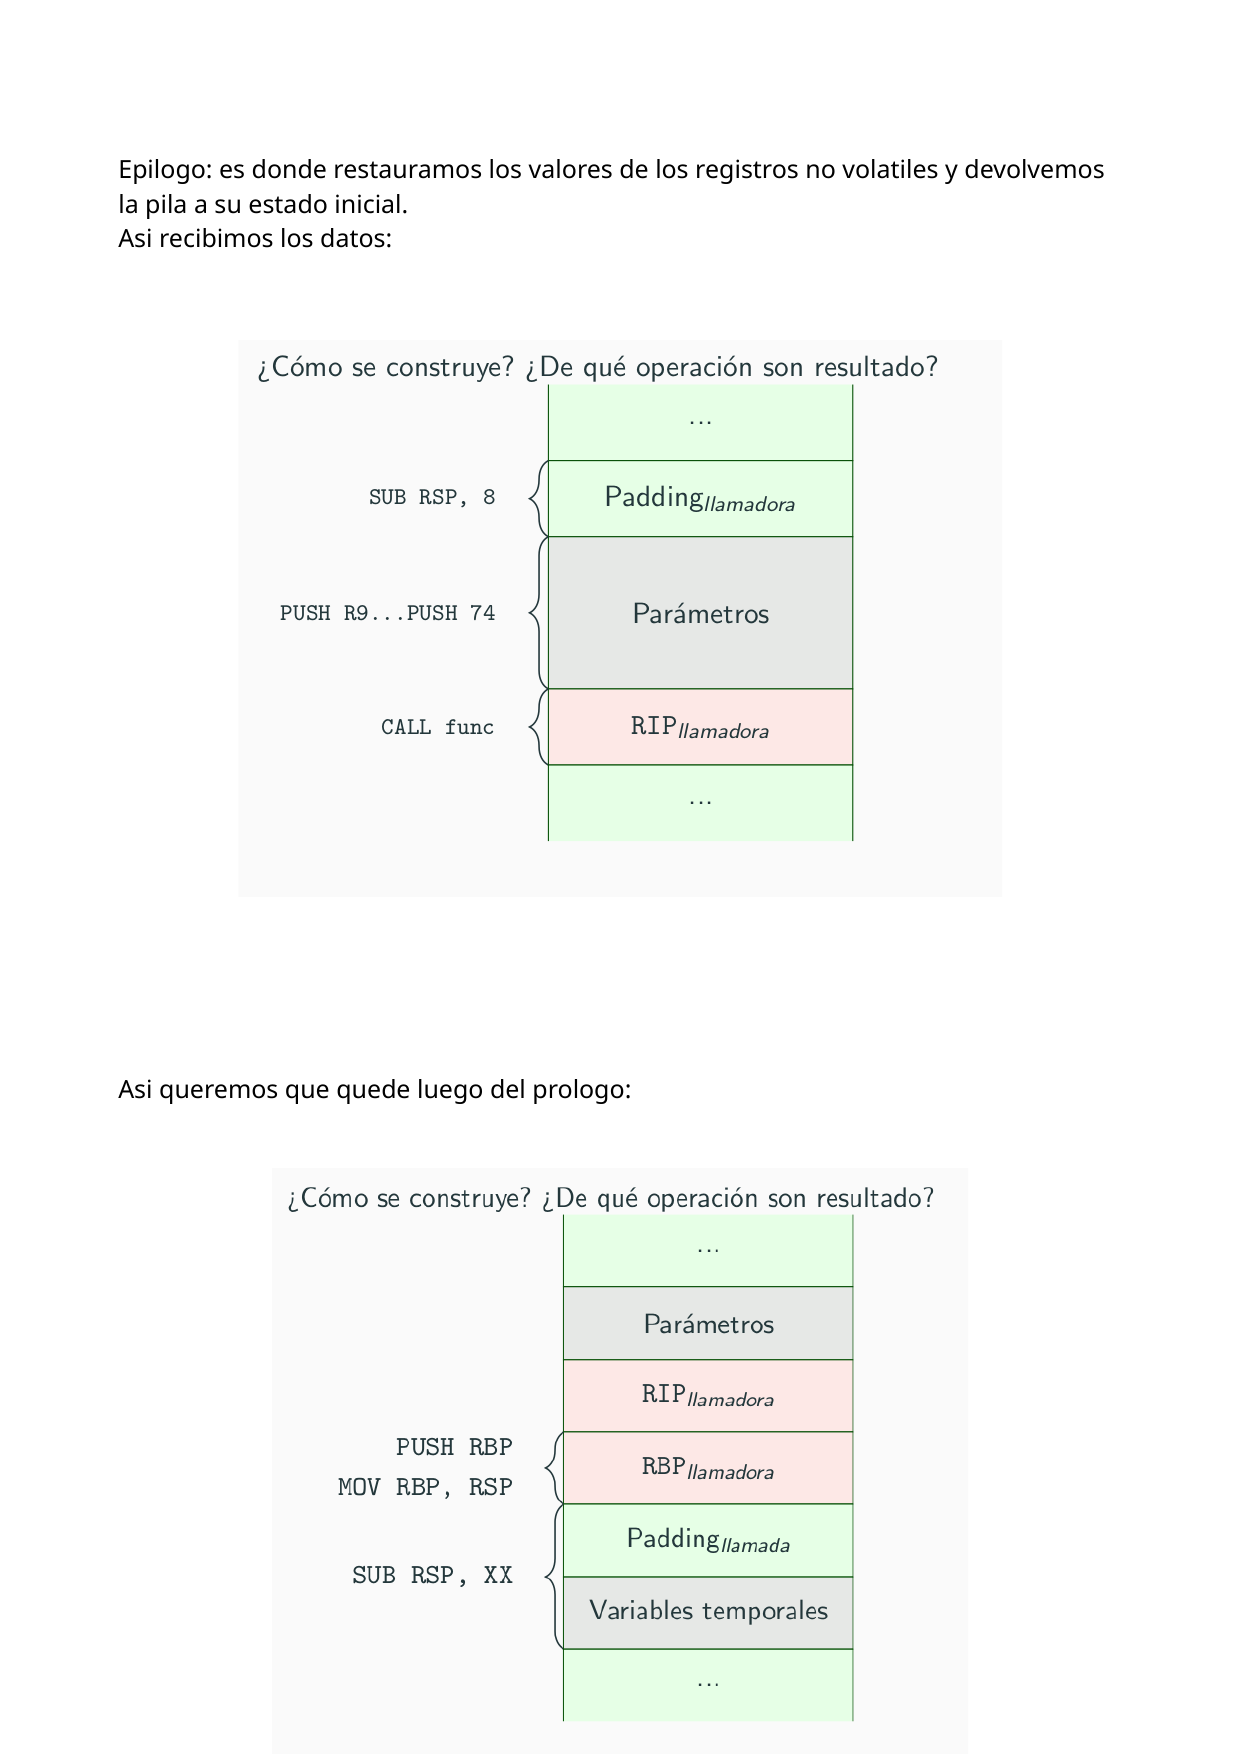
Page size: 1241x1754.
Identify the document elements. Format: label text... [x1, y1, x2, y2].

text Asi recibimos los datos: [118, 220, 1122, 254]
text Asi queremos que quede luego del prologo: [118, 1072, 1122, 1106]
text Epilogo: es donde restauramos los valores de los registros no volatiles y devolvemos la pila a su estado inicial. [118, 152, 1122, 220]
picture [238, 340, 1003, 897]
picture [272, 1168, 969, 1754]
